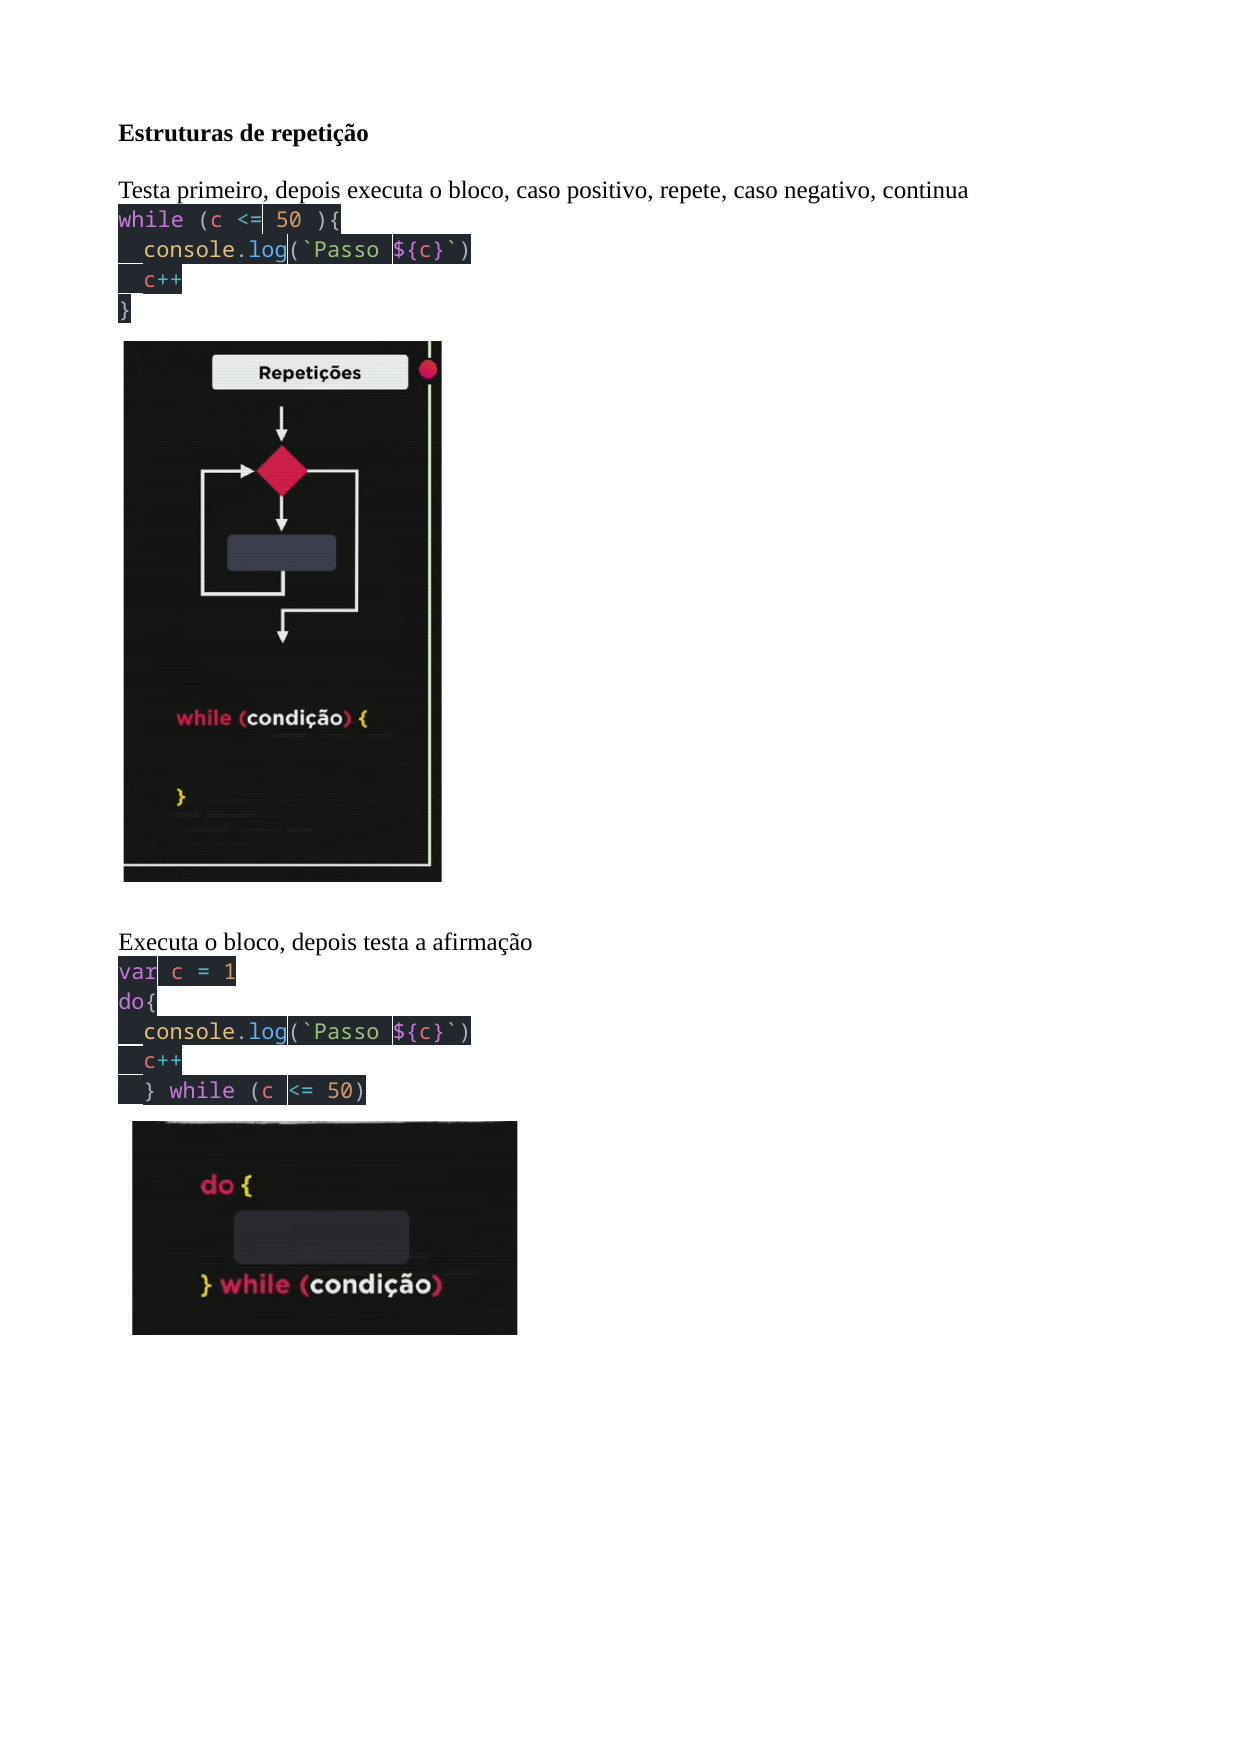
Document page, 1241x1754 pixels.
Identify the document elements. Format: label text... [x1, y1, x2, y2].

text Executa o bloco, depois testa a afirmação [118, 927, 1122, 956]
text console.log(`Passo ${c}`) [118, 234, 1122, 264]
text var c = 1 [118, 956, 1122, 986]
picture [132, 1121, 518, 1335]
text c++ [118, 264, 1122, 294]
text Estruturas de repetição [118, 118, 1122, 147]
text while (c <= 50 ){ [118, 204, 1122, 234]
text do{ [118, 986, 1122, 1016]
text Testa primeiro, depois executa o bloco, caso positivo, repete, caso negativo, continua [118, 176, 1122, 204]
text c++ [118, 1045, 1122, 1075]
text } while (c <= 50) [118, 1075, 1122, 1105]
text } [118, 294, 1122, 323]
text console.log(`Passo ${c}`) [118, 1016, 1122, 1045]
picture [123, 341, 442, 882]
